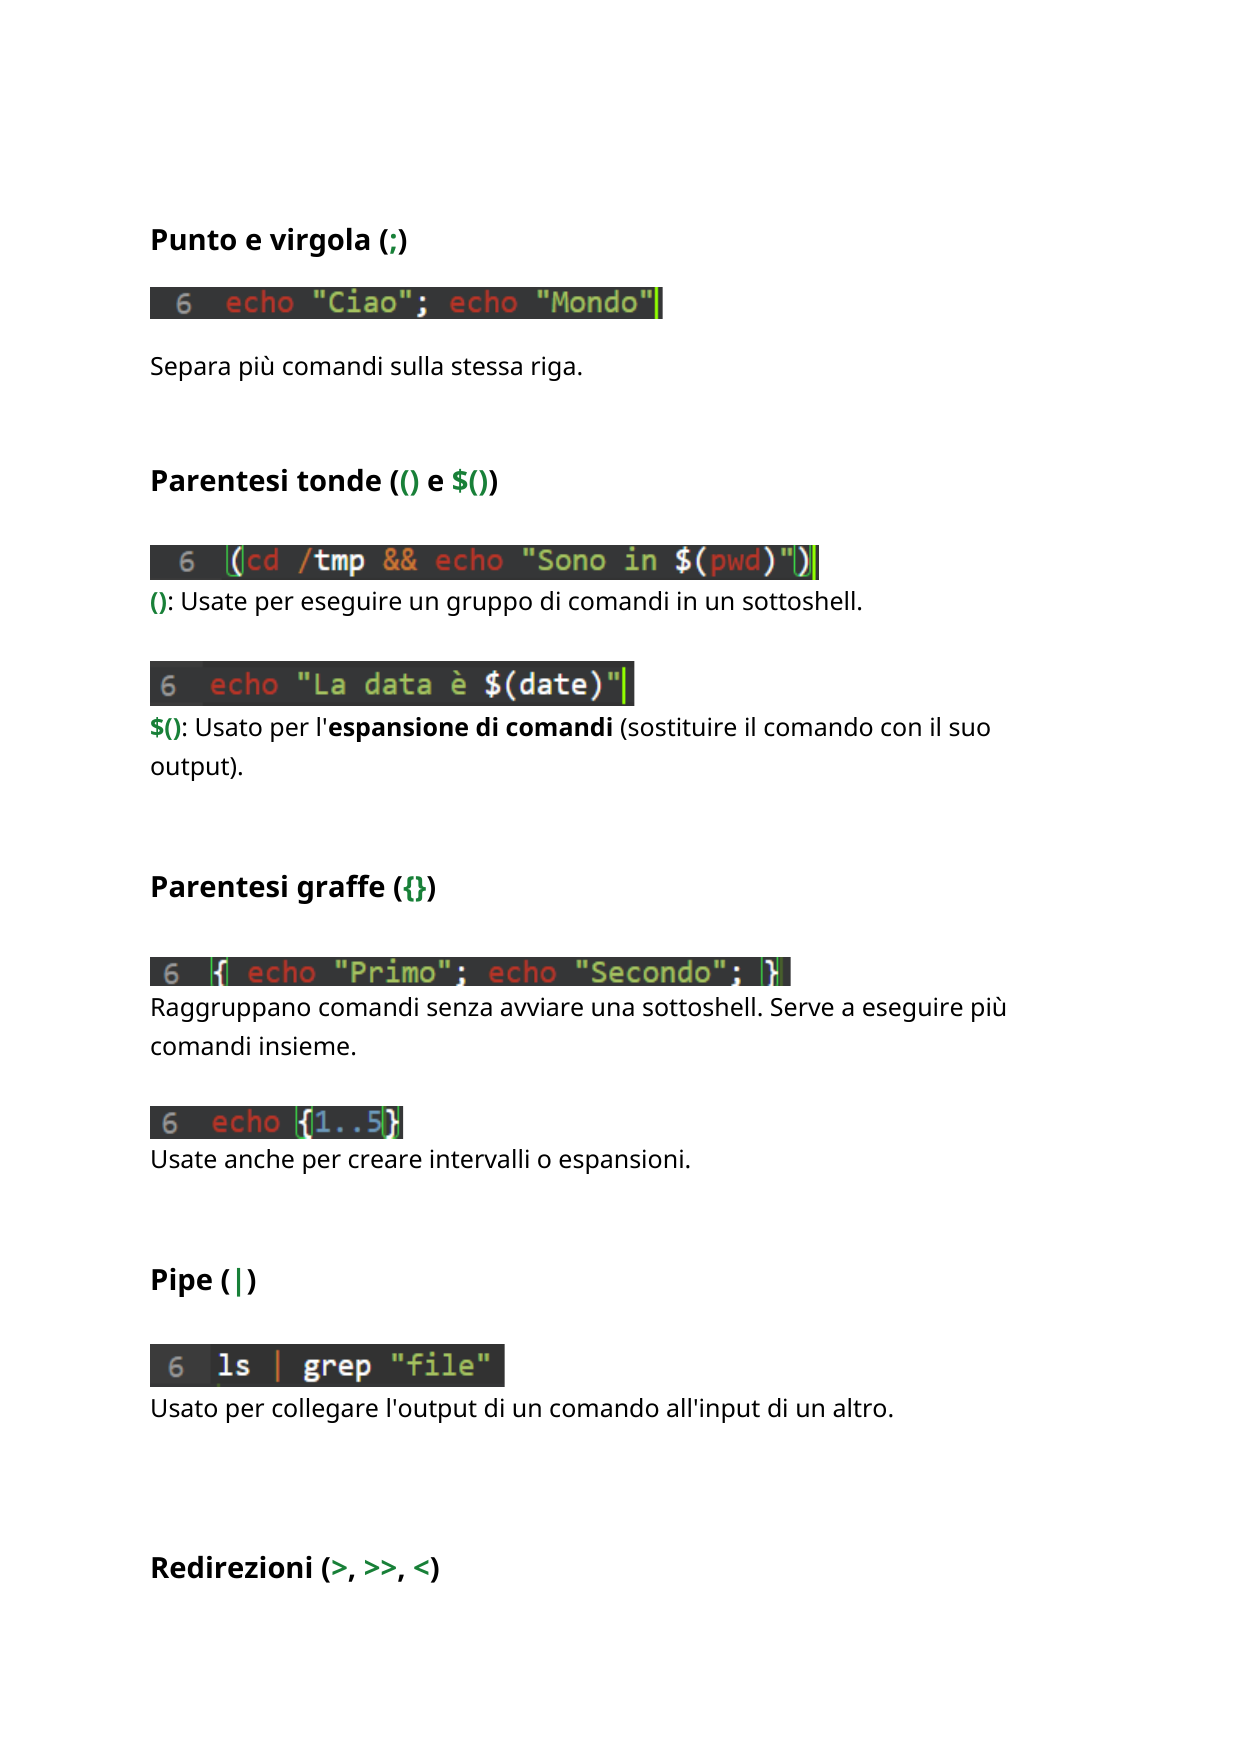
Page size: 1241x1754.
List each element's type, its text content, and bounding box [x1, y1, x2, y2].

picture [150, 1106, 404, 1139]
text Pipe (|) [150, 1259, 1090, 1299]
picture [150, 1344, 505, 1387]
picture [150, 957, 791, 986]
text Redirezioni (>, >>, <) [150, 1547, 1090, 1587]
picture [150, 287, 663, 319]
picture [150, 661, 635, 706]
text Separa più comandi sulla stessa riga. [150, 348, 1090, 382]
text $(): Usato per l'espansione di comandi (sostituire il comando con il suo output). [150, 709, 1090, 783]
text (): Usate per eseguire un gruppo di comandi in un sottoshell. [150, 583, 1090, 618]
text Parentesi graffe ({}) [150, 866, 1090, 906]
text Usate anche per creare intervalli o espansioni. [150, 1142, 1090, 1176]
text Punto e virgola (;) [150, 219, 1090, 258]
picture [150, 545, 819, 580]
text Parentesi tonde (() e $()) [150, 461, 1090, 500]
text Usato per collegare l'output di un comando all'input di un altro. [150, 1390, 1090, 1424]
text Raggruppano comandi senza avviare una sottoshell. Serve a eseguire più comandi insieme. [150, 989, 1090, 1063]
